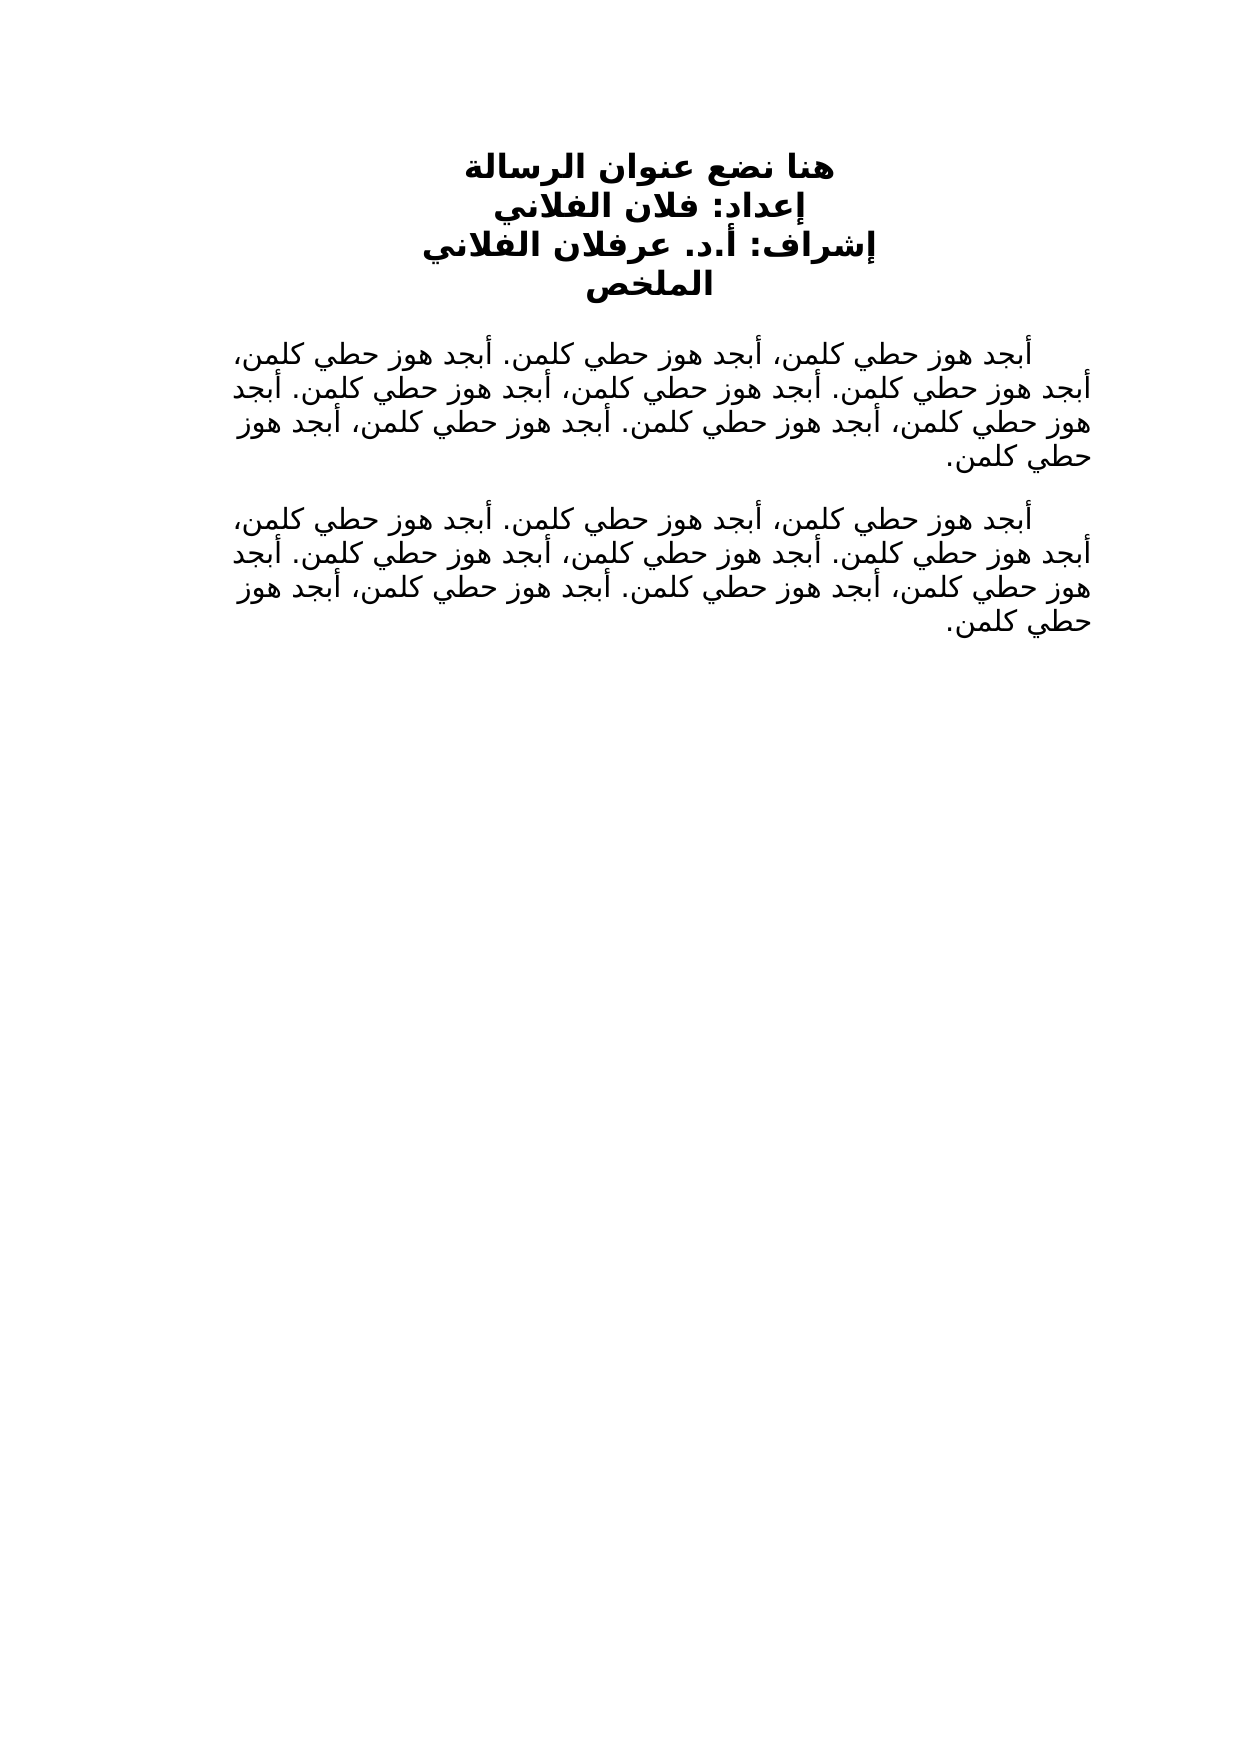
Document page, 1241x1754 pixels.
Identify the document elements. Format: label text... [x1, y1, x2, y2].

text أبجد هوز حطي كلمن، أبجد هوز حطي كلمن. أبجد هوز حطي كلمن، أبجد هوز حطي كلمن. أبجد هوز حطي كلمن، أبجد هوز حطي كلمن. أبجد هوز حطي كلمن، أبجد هوز حطي كلمن. أبجد هوز حطي كلمن، أبجد هوز حطي كلمن. [207, 502, 1093, 638]
text أبجد هوز حطي كلمن، أبجد هوز حطي كلمن. أبجد هوز حطي كلمن، أبجد هوز حطي كلمن. أبجد هوز حطي كلمن، أبجد هوز حطي كلمن. أبجد هوز حطي كلمن، أبجد هوز حطي كلمن. أبجد هوز حطي كلمن، أبجد هوز حطي كلمن. [207, 337, 1093, 473]
text هنا نضع عنوان الرسالة [207, 148, 1093, 186]
text إشراف: أ.د. عرفلان الفلاني [207, 225, 1093, 264]
text الملخص [207, 264, 1093, 303]
text إعداد: فلان الفلاني [207, 186, 1093, 225]
